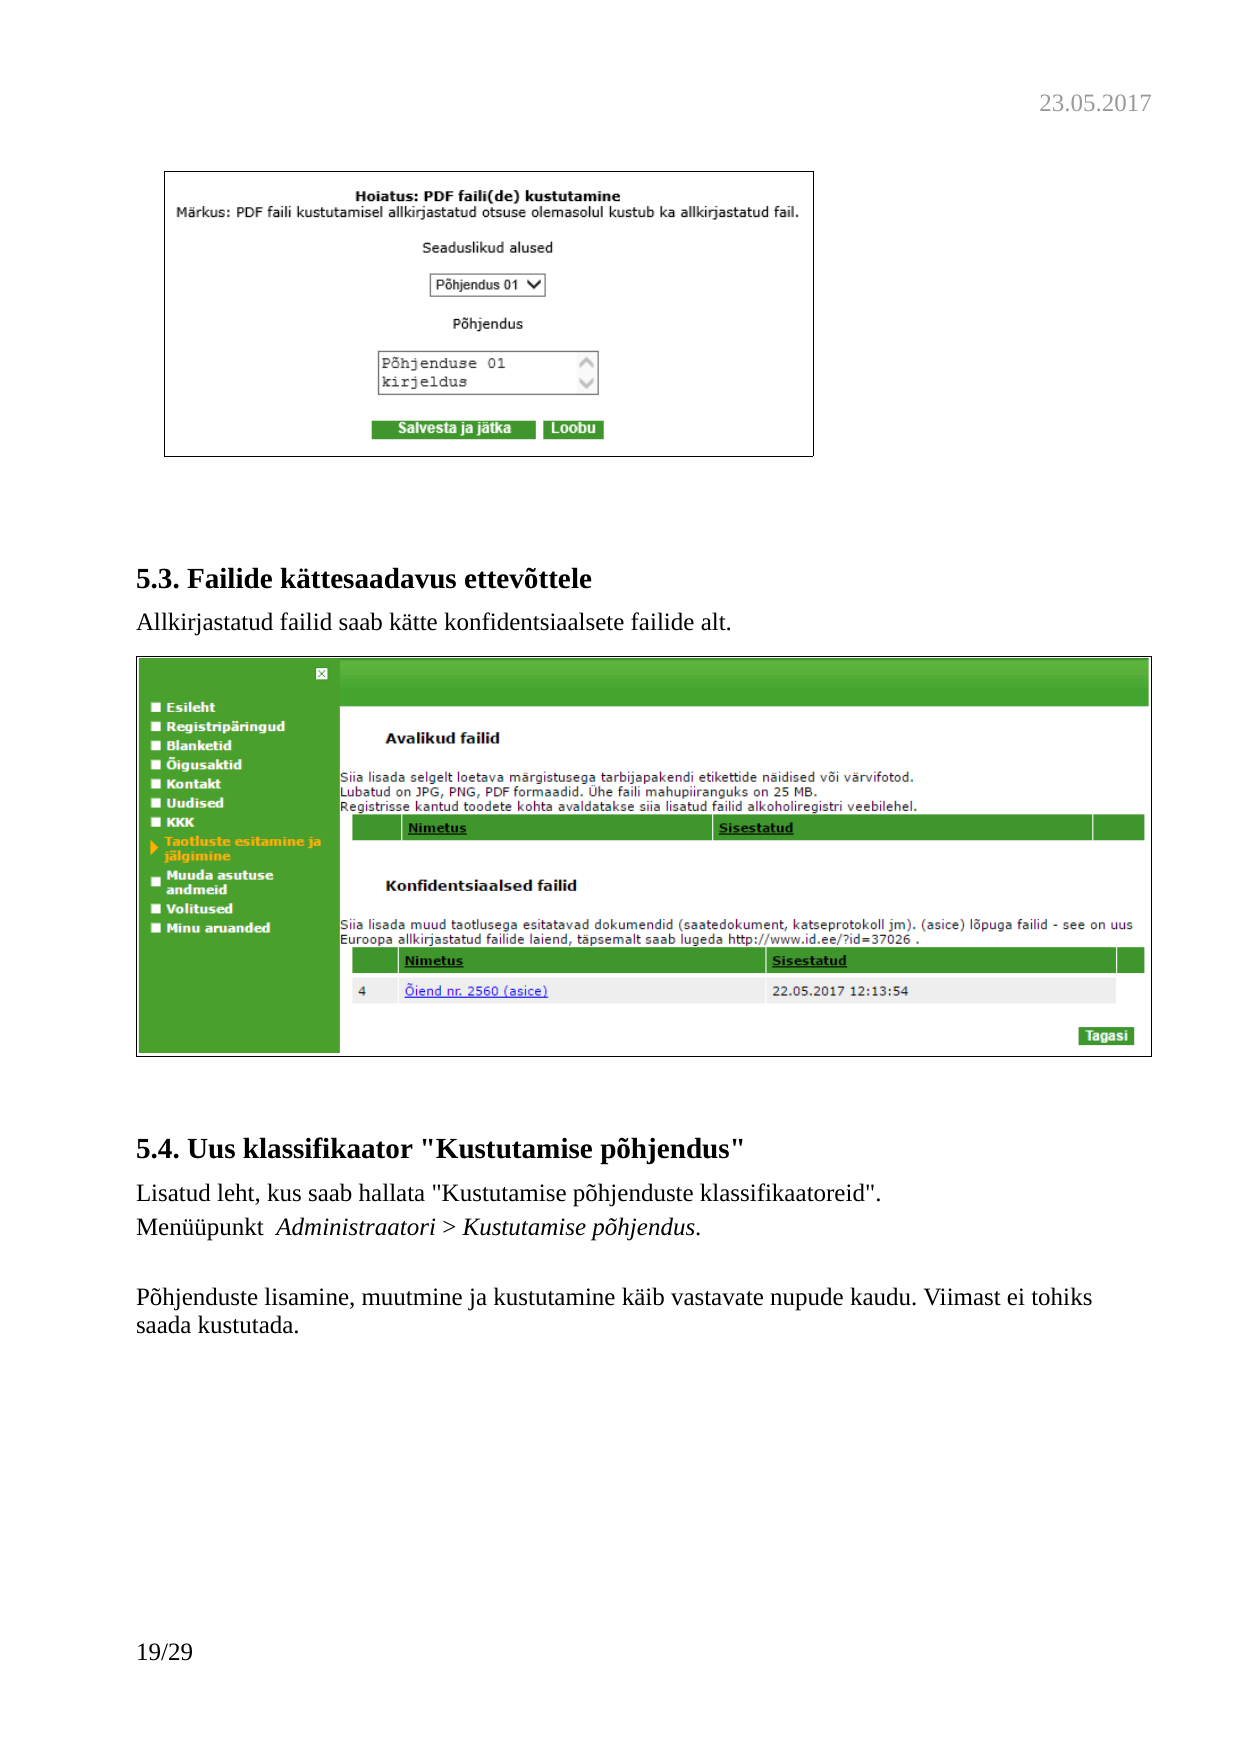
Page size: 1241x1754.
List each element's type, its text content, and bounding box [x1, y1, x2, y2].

picture [167, 174, 810, 454]
text Põhjenduste lisamine, muutmine ja kustutamine käib vastavate nupude kaudu. Viimast ei tohiks saada kustutada. [136, 1282, 1152, 1339]
text Lisatud leht, kus saab hallata "Kustutamise põhjenduste klassifikaatoreid". [136, 1178, 1152, 1206]
subtitle 5.3. Failide kättesaadavus ettevõttele [136, 561, 1152, 594]
subtitle 5.4. Uus klassifikaator "Kustutamise põhjendus" [136, 1132, 1152, 1165]
picture [138, 658, 1149, 1053]
text Allkirjastatud failid saab kätte konfidentsiaalsete failide alt. [136, 607, 1152, 636]
text Menüüpunkt Administraatori > Kustutamise põhjendus. [136, 1212, 1152, 1241]
